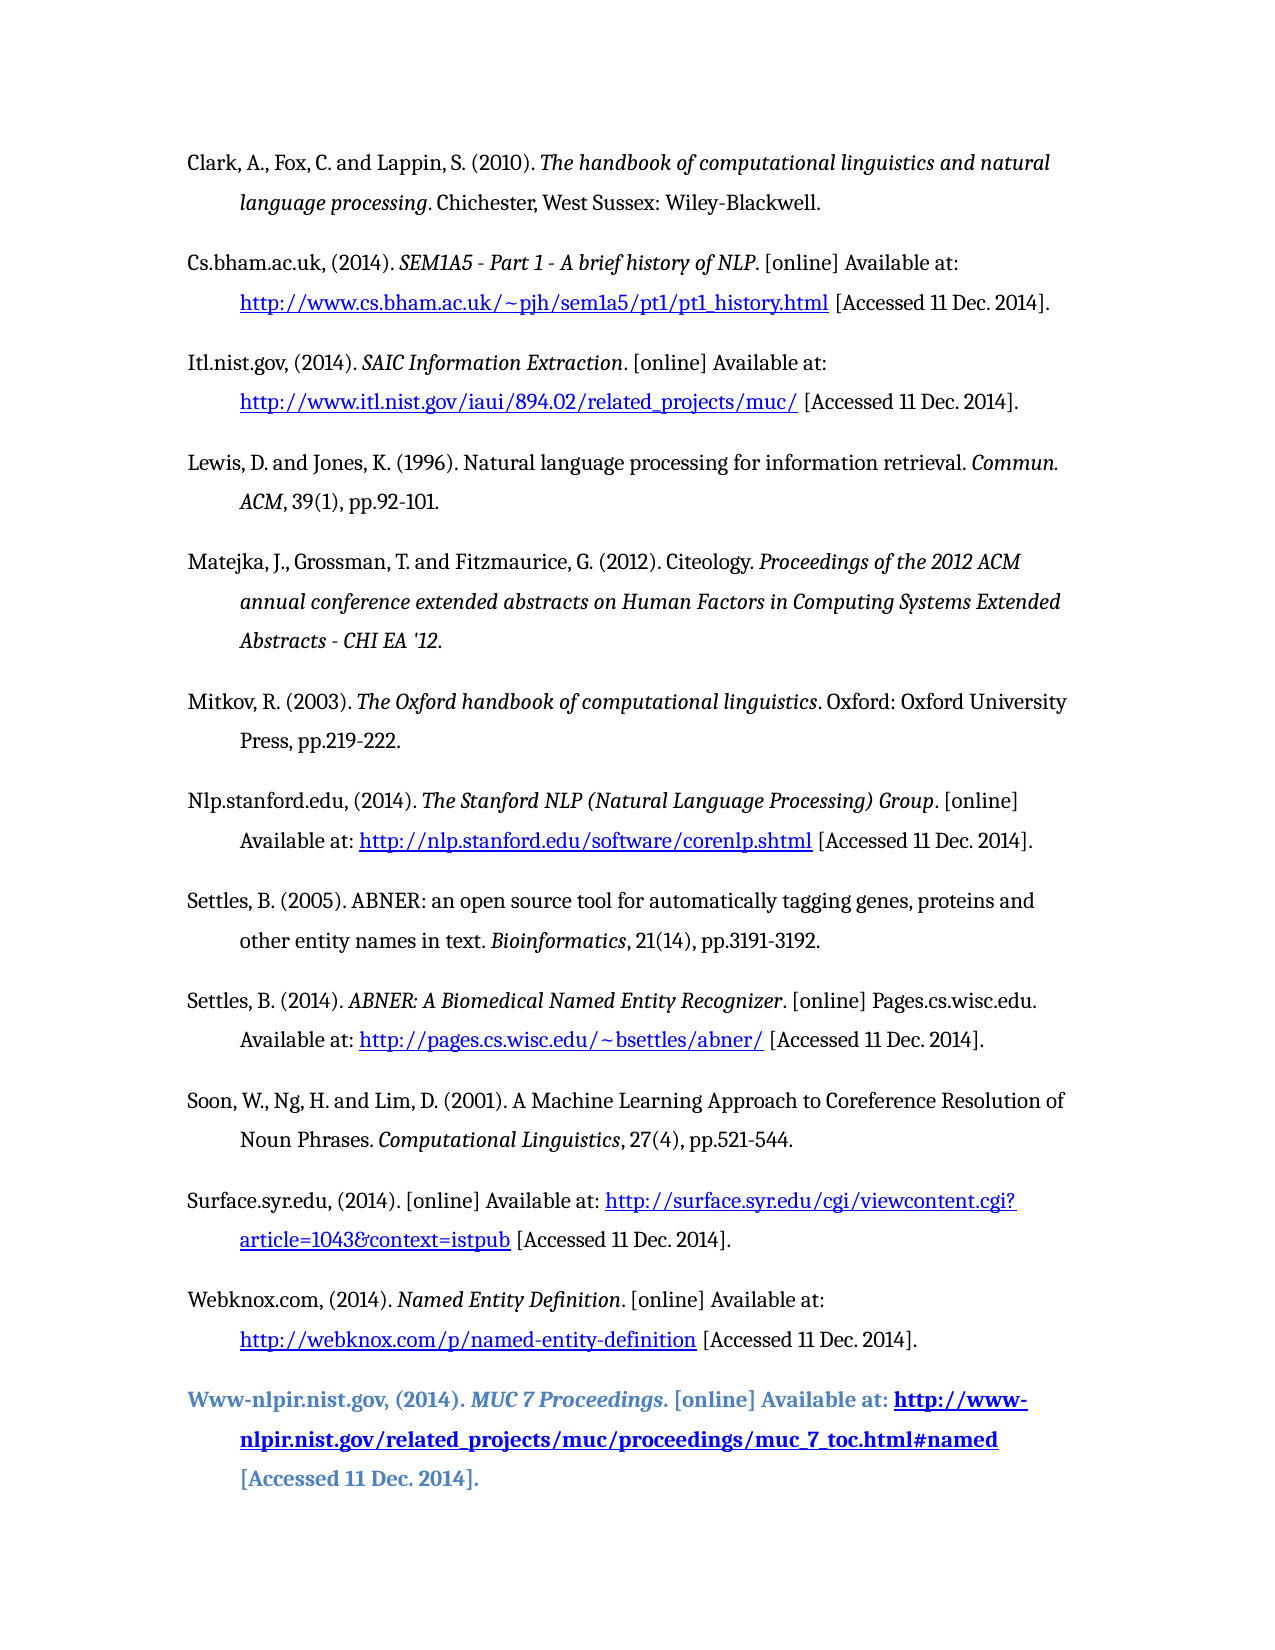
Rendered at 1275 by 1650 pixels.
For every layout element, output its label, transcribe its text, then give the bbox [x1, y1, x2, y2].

text Settles, B. (2014). ABNER: A Biomedical Named Entity Recognizer. [online] Pages.cs.wisc.edu. Available at: http://pages.cs.wisc.edu/~bsettles/abner/ [Accessed 11 Dec. 2014]. [187, 988, 1087, 1054]
text Mitkov, R. (2003). The Oxford handbook of computational linguistics. Oxford: Oxford University Press, pp.219-222. [187, 688, 1087, 754]
text Cs.bham.ac.uk, (2014). SEM1A5 - Part 1 - A brief history of NLP. [online] Available at: http://www.cs.bham.ac.uk/~pjh/sem1a5/pt1/pt1_history.html [Accessed 11 Dec. 2014]. [187, 250, 1087, 316]
text Surface.syr.edu, (2014). [online] Available at: http://surface.syr.edu/cgi/viewcontent.cgi?article=1043&context=istpub [Accessed 11 Dec. 2014]. [187, 1187, 1087, 1253]
text Nlp.stanford.edu, (2014). The Stanford NLP (Natural Language Processing) Group. [online] Available at: http://nlp.stanford.edu/software/corenlp.shtml [Accessed 11 Dec. 2014]. [187, 788, 1087, 854]
text Matejka, J., Grossman, T. and Fitzmaurice, G. (2012). Citeology. Proceedings of the 2012 ACM annual conference extended abstracts on Human Factors in Computing Systems Extended Abstracts - CHI EA '12. [187, 549, 1087, 654]
text Itl.nist.gov, (2014). SAIC Information Extraction. [online] Available at: http://www.itl.nist.gov/iaui/894.02/related_projects/muc/ [Accessed 11 Dec. 2014]. [187, 349, 1087, 415]
text Webknox.com, (2014). Named Entity Definition. [online] Available at: http://webknox.com/p/named-entity-definition [Accessed 11 Dec. 2014]. [187, 1287, 1087, 1353]
text Www-nlpir.nist.gov, (2014). MUC 7 Proceedings. [online] Available at: http://www-nlpir.nist.gov/related_projects/muc/proceedings/muc_7_toc.html#named [Accessed 11 Dec. 2014]. [187, 1387, 1087, 1492]
text Settles, B. (2005). ABNER: an open source tool for automatically tagging genes, proteins and other entity names in text. Bioinformatics, 21(14), pp.3191-3192. [187, 888, 1087, 954]
text Soon, W., Ng, H. and Lim, D. (2001). A Machine Learning Approach to Coreference Resolution of Noun Phrases. Computational Linguistics, 27(4), pp.521-544. [187, 1088, 1087, 1153]
text Lewis, D. and Jones, K. (1996). Natural language processing for information retrieval. Commun. ACM, 39(1), pp.92-101. [187, 449, 1087, 515]
text Clark, A., Fox, C. and Lappin, S. (2010). The handbook of computational linguistics and natural language processing. Chichester, West Sussex: Wiley-Blackwell. [187, 150, 1087, 216]
